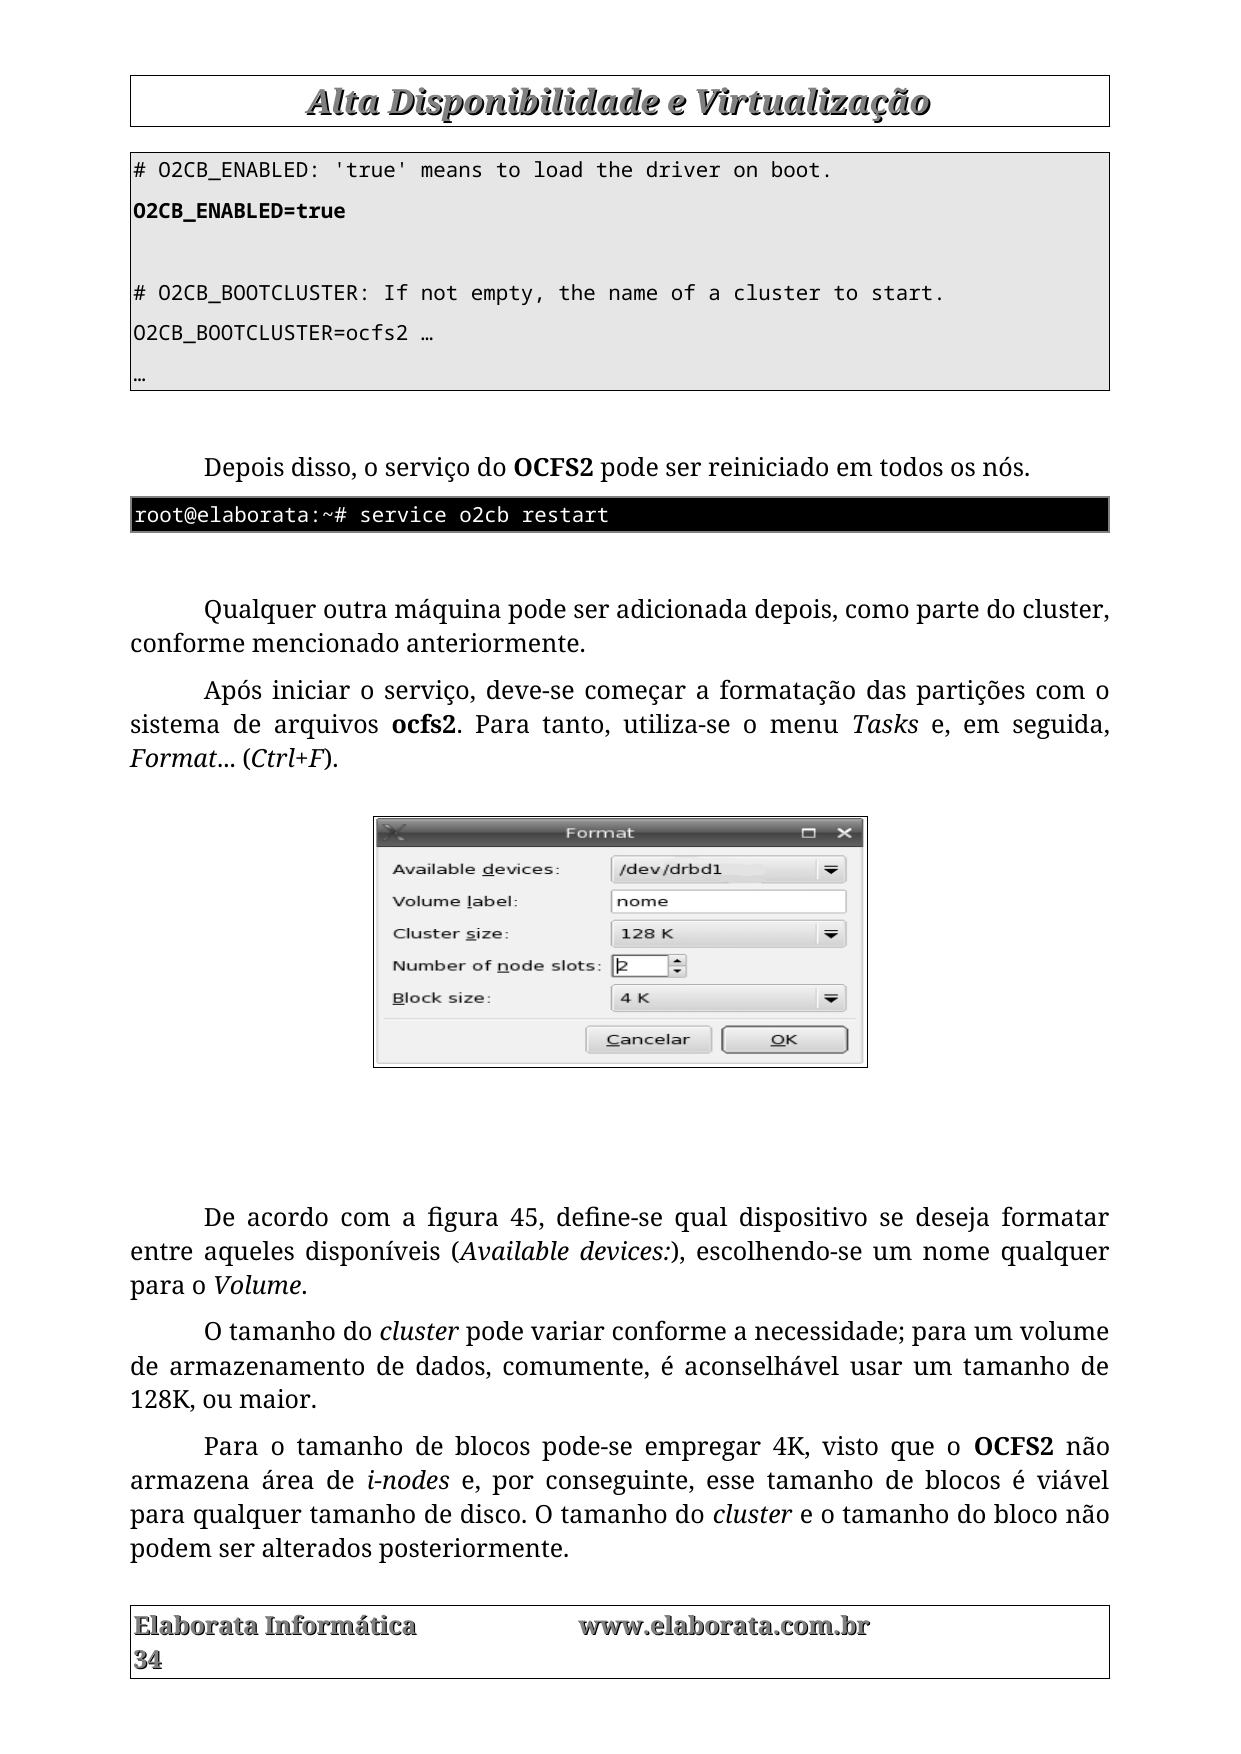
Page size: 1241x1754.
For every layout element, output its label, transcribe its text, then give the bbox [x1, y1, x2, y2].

text Qualquer outra máquina pode ser adicionada depois, como parte do cluster, conforme mencionado anteriormente. [130, 592, 1110, 660]
text # O2CB_BOOTCLUSTER: If not empty, the name of a cluster to start. [131, 274, 1109, 306]
text … [131, 356, 1109, 390]
text De acordo com a figura 45, define-se qual dispositivo se deseja formatar entre aqueles disponíveis (Available devices:), escolhendo-se um nome qualquer para o Volume. [130, 1199, 1110, 1302]
text Após iniciar o serviço, deve-se começar a formatação das partições com o sistema de arquivos ocfs2. Para tanto, utiliza-se o menu Tasks e, em seguida, Format... (Ctrl+F). [130, 672, 1110, 774]
text O tamanho do cluster pode variar conforme a necessidade; para um volume de armazenamento de dados, comumente, é aconselhável usar um tamanho de 128K, ou maior. [130, 1314, 1110, 1416]
text Para o tamanho de blocos pode-se empregar 4K, visto que o OCFS2 não armazena área de i-nodes e, por conseguinte, esse tamanho de blocos é viável para qualquer tamanho de disco. O tamanho do cluster e o tamanho do bloco não podem ser alterados posteriormente. [130, 1429, 1110, 1565]
text O2CB_ENABLED=true [131, 193, 1109, 224]
text O2CB_BOOTCLUSTER=ocfs2 … [131, 315, 1109, 347]
text # O2CB_ENABLED: 'true' means to load the driver on boot. [131, 153, 1109, 184]
text root@elaborata:~# service o2cb restart [132, 498, 1108, 531]
text Depois disso, o serviço do OCFS2 pode ser reiniciado em todos os nós. [130, 450, 1110, 484]
